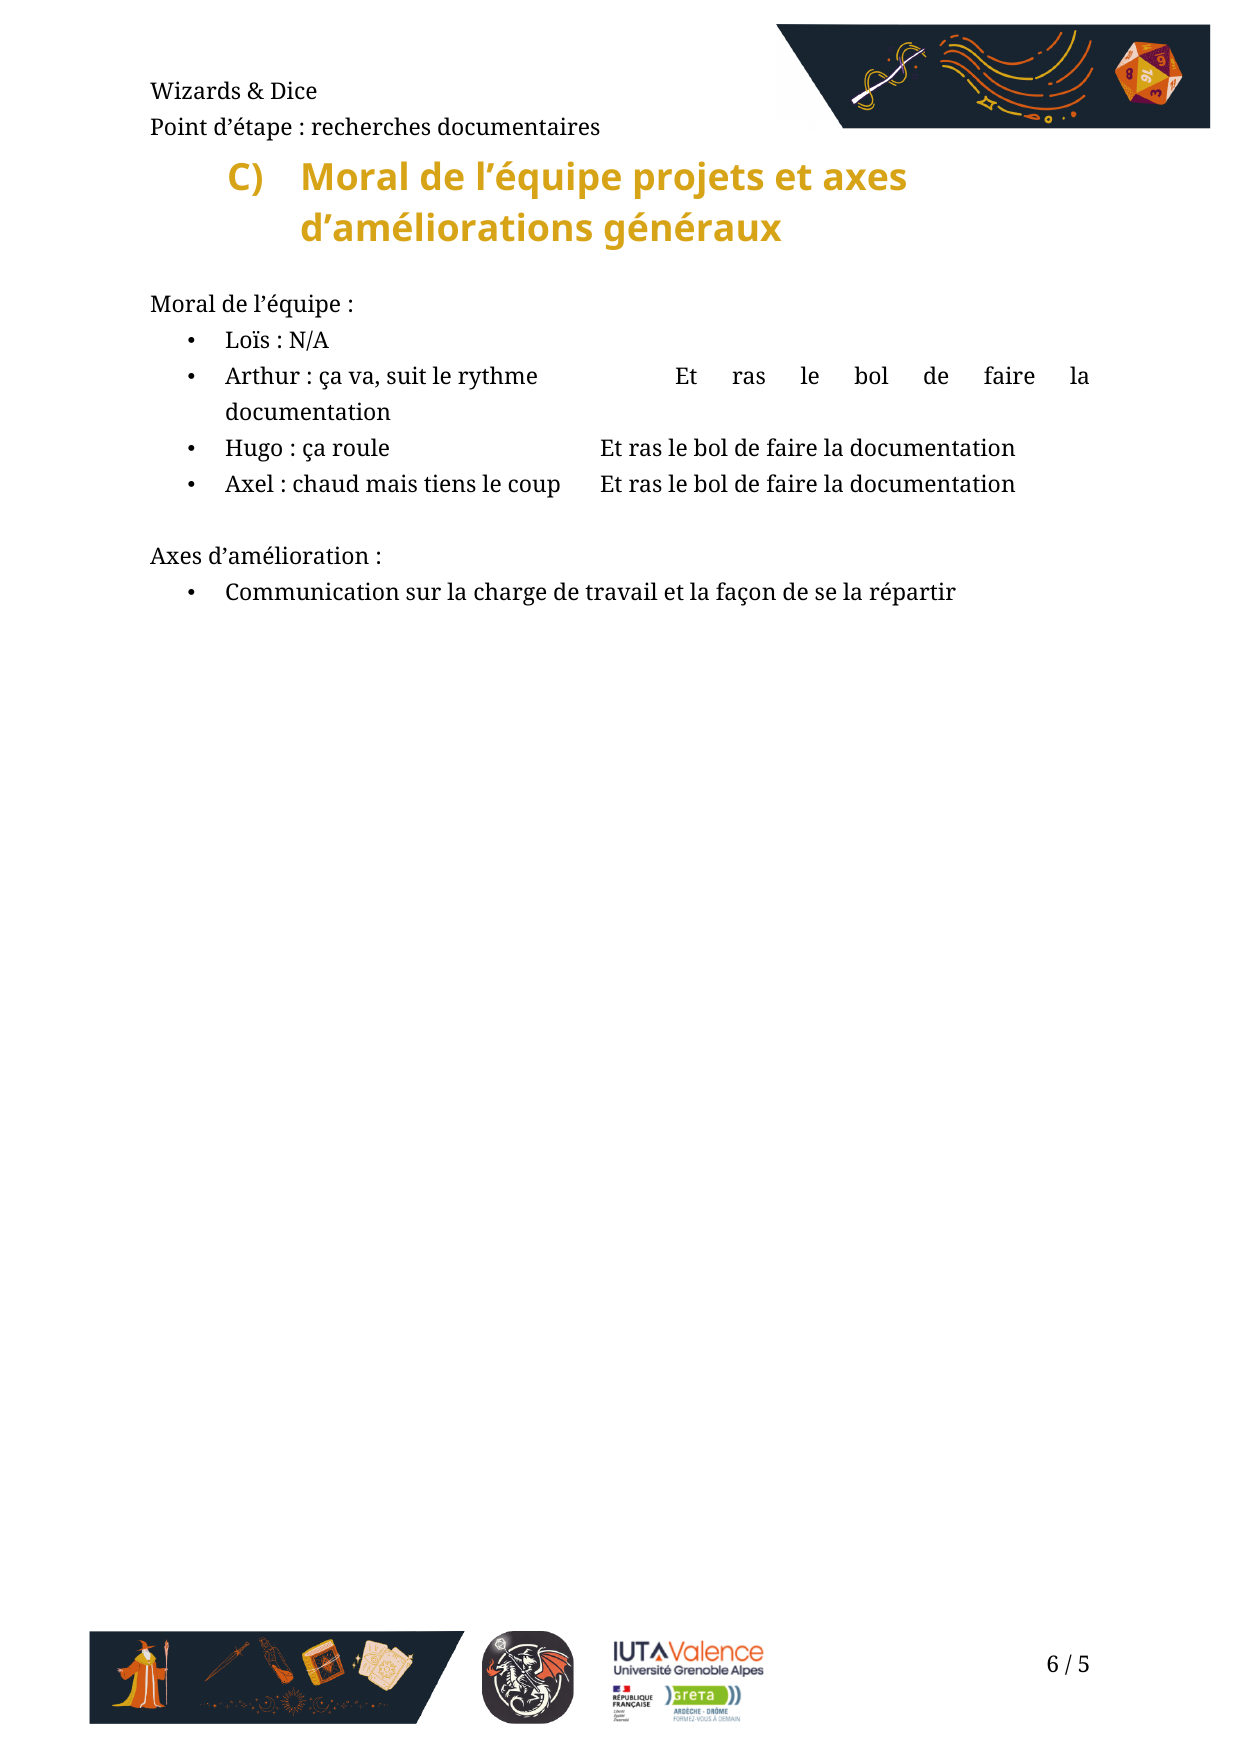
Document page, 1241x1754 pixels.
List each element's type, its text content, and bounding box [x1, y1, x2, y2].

list Axel : chaud mais tiens le coup Et ras le bol de faire la documentation [187, 468, 1090, 499]
list Loïs : N/A [187, 324, 1090, 355]
list Arthur : ça va, suit le rythme Et ras le bol de faire la documentation [187, 360, 1090, 427]
list Communication sur la charge de travail et la façon de se la répartir [187, 576, 1090, 607]
text Moral de l’équipe : [150, 288, 1090, 319]
text Axes d’amélioration : [150, 539, 1090, 571]
subtitle Moral de l’équipe projets et axes d’améliorations généraux [227, 150, 1090, 252]
picture [771, 21, 1218, 131]
picture [81, 1620, 788, 1733]
list Hugo : ça roule Et ras le bol de faire la documentation [187, 432, 1090, 463]
